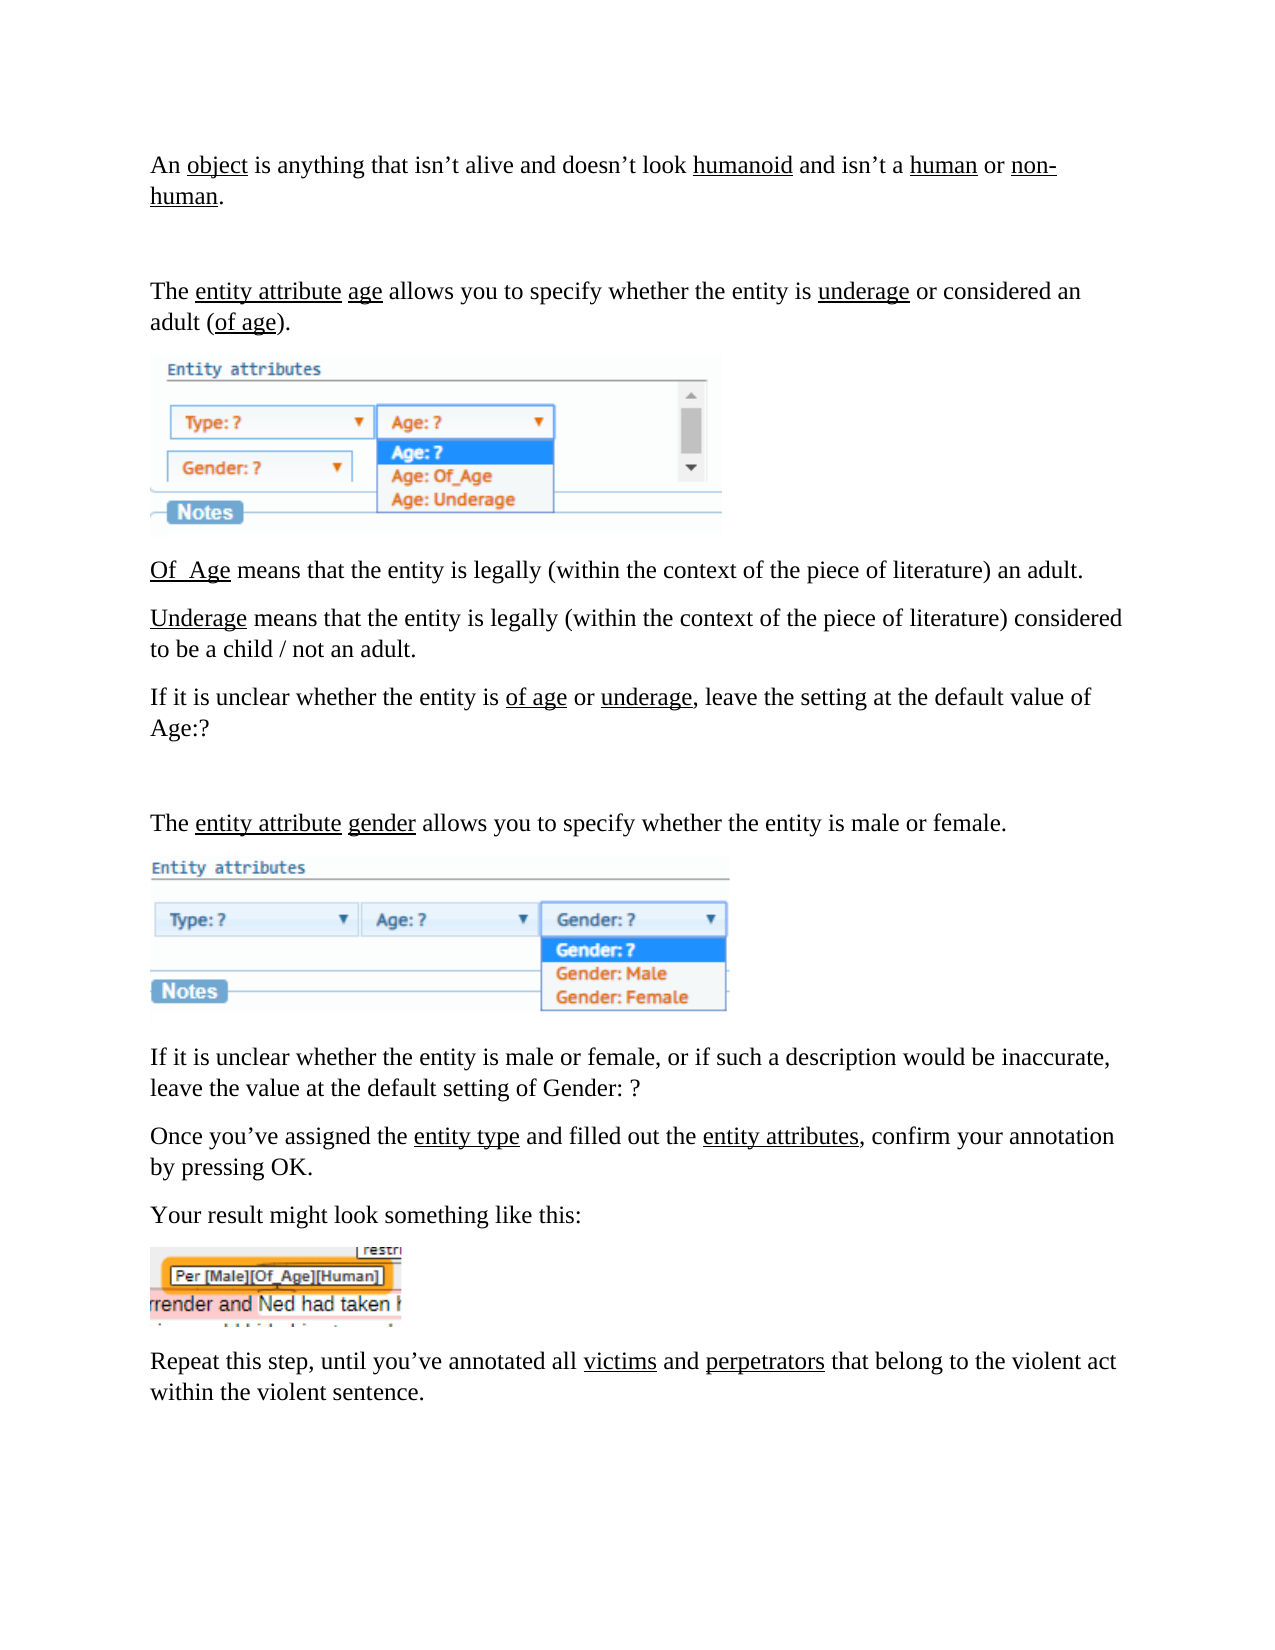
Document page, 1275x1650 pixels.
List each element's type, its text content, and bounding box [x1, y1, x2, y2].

text Repeat this step, until you’ve annotated all victims and perpetrators that belong to the violent act within the violent sentence. [150, 1346, 1125, 1406]
text The entity attribute gender allows you to specify whether the entity is male or female. [150, 808, 1125, 837]
picture [150, 856, 730, 1024]
text Once you’ve assigned the entity type and filled out the entity attributes, confirm your annotation by pressing OK. [150, 1121, 1125, 1181]
text If it is unclear whether the entity is of age or underage, leave the setting at the default value of Age:? [150, 682, 1125, 742]
text Of_Age means that the entity is legally (within the context of the piece of literature) an adult. [150, 555, 1125, 584]
text The entity attribute age allows you to specify whether the entity is underage or considered an adult (of age). [150, 276, 1125, 336]
text Underage means that the entity is legally (within the context of the piece of literature) considered to be a child / not an adult. [150, 603, 1125, 663]
picture [150, 1247, 402, 1327]
text Your result might look something like this: [150, 1200, 1125, 1228]
picture [150, 355, 722, 537]
text An object is anything that isn’t alive and doesn’t look humanoid and isn’t a human or non-human. [150, 150, 1125, 210]
text If it is unclear whether the entity is male or female, or if such a description would be inaccurate, leave the value at the default setting of Gender: ? [150, 1042, 1125, 1102]
